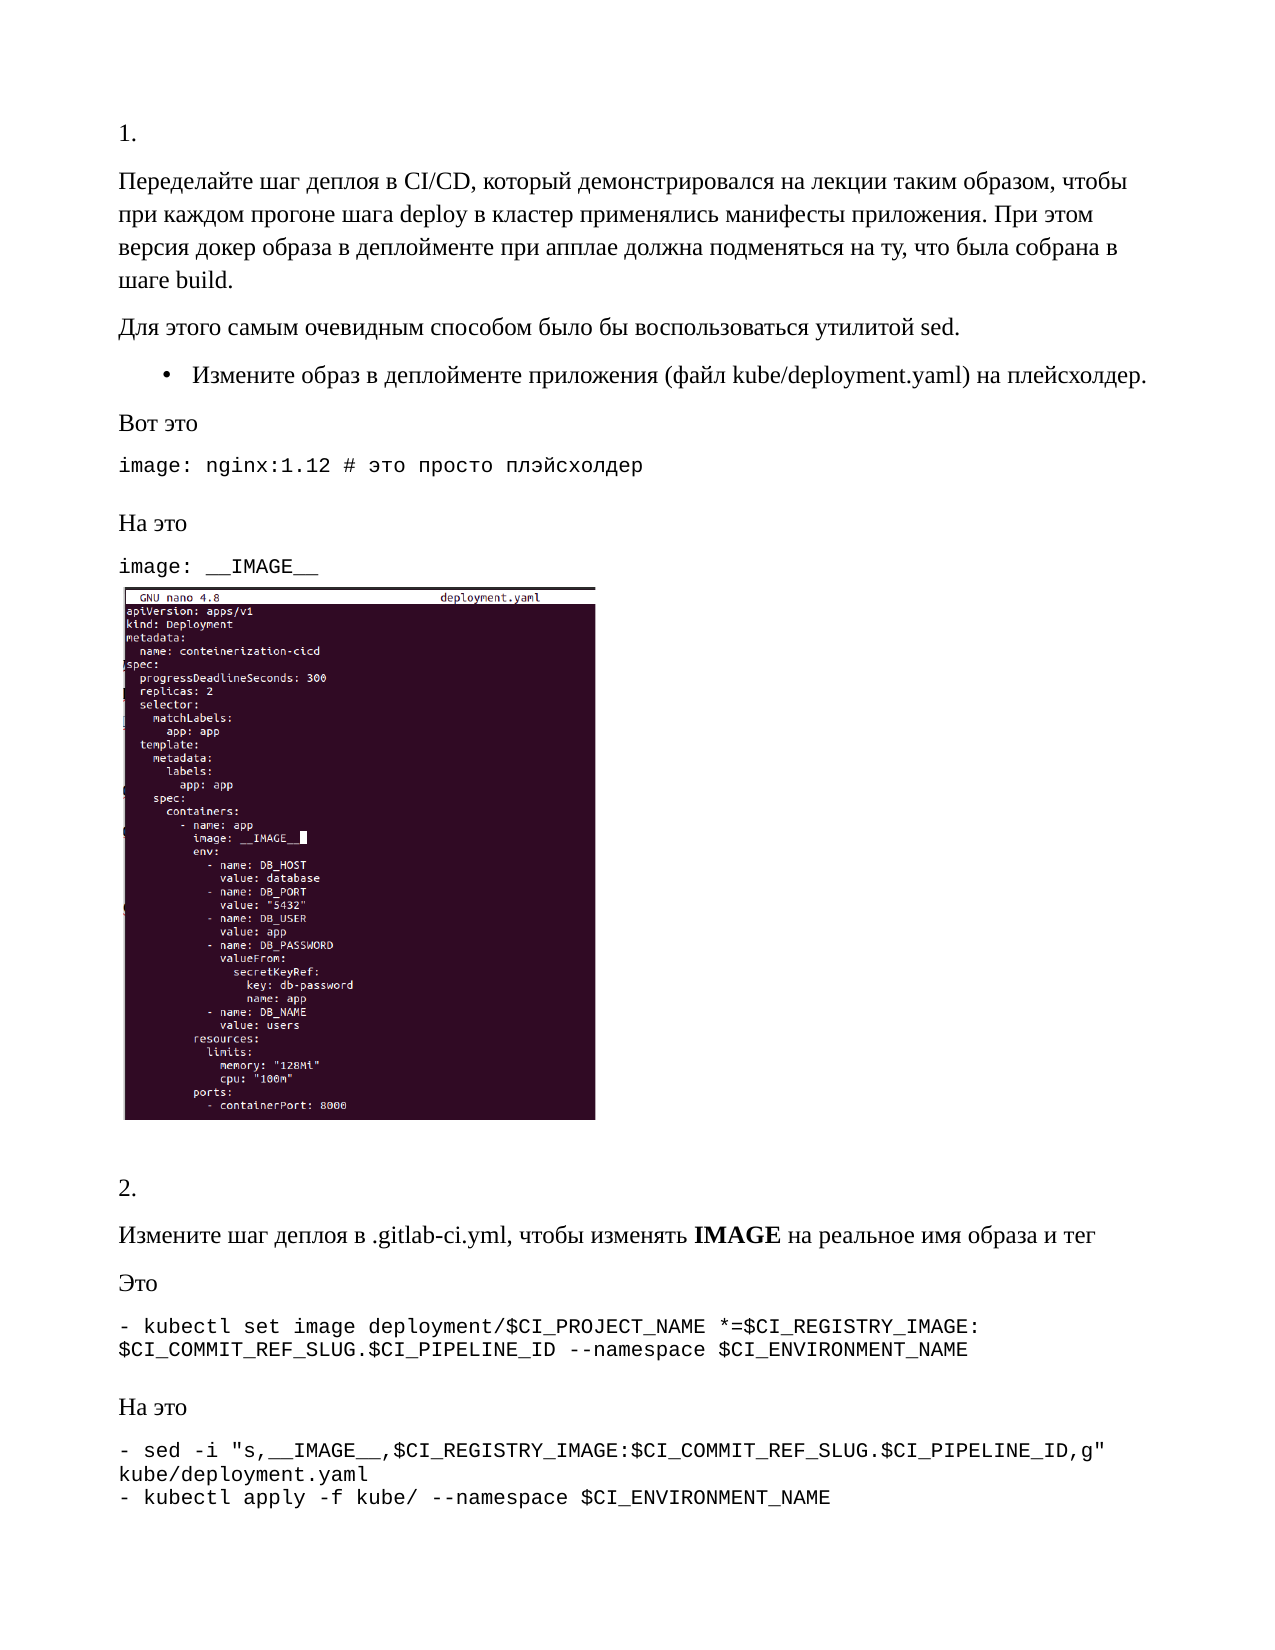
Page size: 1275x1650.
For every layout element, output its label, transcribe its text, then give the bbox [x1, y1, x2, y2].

text На это [118, 508, 1157, 537]
text - sed -i "s,__IMAGE__,$CI_REGISTRY_IMAGE:$CI_COMMIT_REF_SLUG.$CI_PIPELINE_ID,g" kube/deployment.yaml [118, 1440, 1157, 1487]
text На это [118, 1392, 1157, 1421]
text Измените шаг деплоя в .gitlab-ci.yml, чтобы изменять IMAGE на реальное имя образа и тег [118, 1220, 1157, 1249]
picture [123, 587, 596, 1120]
text image: nginx:1.12 # это просто плэйсхолдер [118, 455, 1157, 479]
text Переделайте шаг деплоя в CI/CD, который демонстрировался на лекции таким образом, чтобы при каждом прогоне шага deploy в кластер применялись манифесты приложения. При этом версия докер образа в деплойменте при апплае должна подменяться на ту, что была собрана в шаге build. [118, 166, 1157, 293]
text Для этого самым очевидным способом было бы воспользоваться утилитой sed. [118, 312, 1157, 341]
text image: __IMAGE__ [118, 556, 1157, 579]
text 1. [118, 118, 1157, 147]
text Вот это [118, 408, 1157, 436]
text - kubectl apply -f kube/ --namespace $CI_ENVIRONMENT_NAME [118, 1487, 1157, 1511]
text 2. [118, 1173, 1157, 1202]
text Это [118, 1268, 1157, 1297]
list Измените образ в деплойменте приложения (файл kube/deployment.yaml) на плейсхолдер. [162, 360, 1157, 389]
text - kubectl set image deployment/$CI_PROJECT_NAME *=$CI_REGISTRY_IMAGE:$CI_COMMIT_REF_SLUG.$CI_PIPELINE_ID --namespace $CI_ENVIRONMENT_NAME [118, 1316, 1157, 1363]
